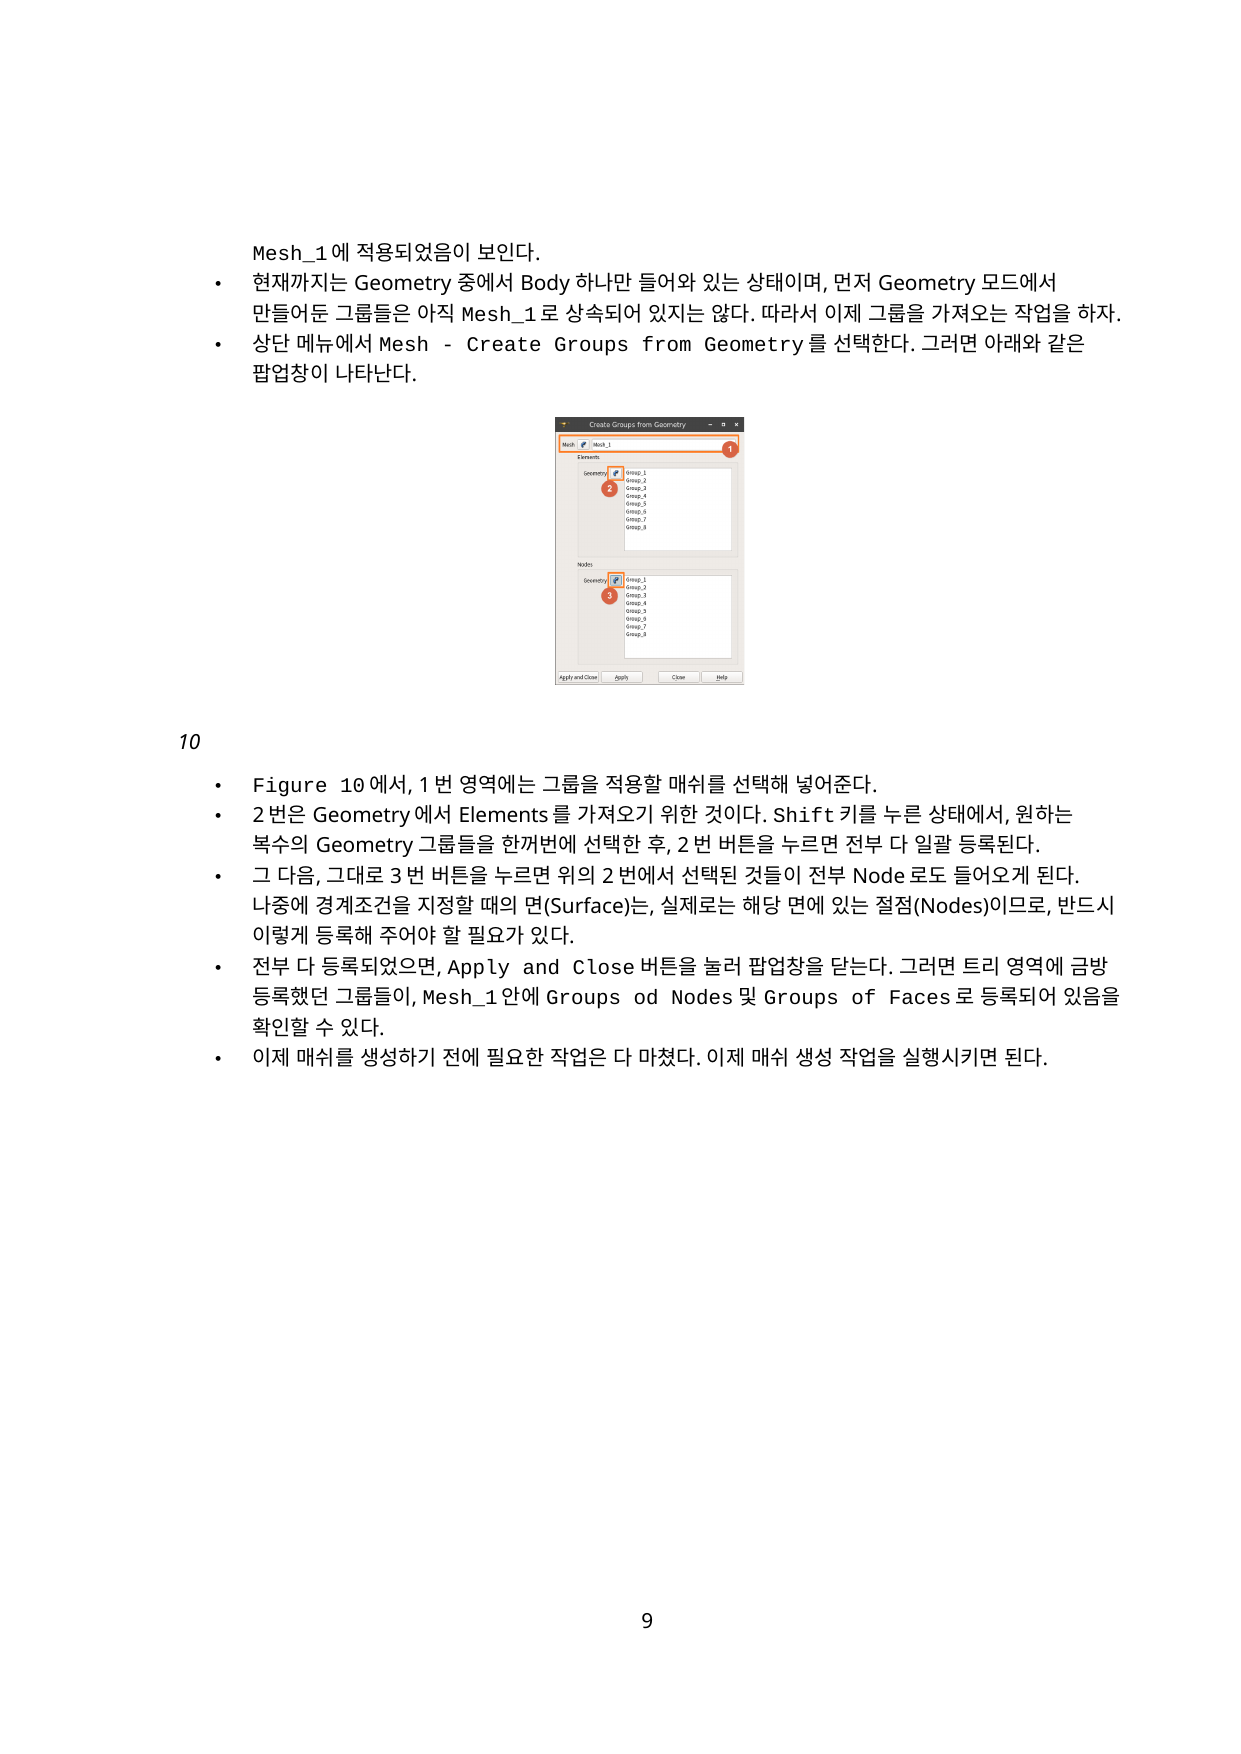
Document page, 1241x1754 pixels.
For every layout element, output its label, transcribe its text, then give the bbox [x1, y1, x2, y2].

text 10 [177, 727, 1122, 755]
list Figure 10에서, 1번 영역에는 그룹을 적용할 매쉬를 선택해 넣어준다. [215, 768, 1122, 798]
list 전부 다 등록되었으면, Apply and Close 버튼을 눌러 팝업창을 닫는다. 그러면 트리 영역에 금방 등록했던 그룹들이, Mesh_1안에 Groups od Nodes 및 Groups of Faces로 등록되어 있음을 확인할 수 있다. [215, 950, 1122, 1041]
list 2번은 Geometry에서 Elements를 가져오기 위한 것이다. Shift키를 누른 상태에서, 원하는 복수의 Geometry 그룹들을 한꺼번에 선택한 후, 2번 버튼을 누르면 전부 다 일괄 등록된다. [215, 798, 1122, 859]
list 그 다음, 그대로 3번 버튼을 누르면 위의 2번에서 선택된 것들이 전부 Node로도 들어오게 된다. 나중에 경계조건을 지정할 때의 면(Surface)는, 실제로는 해당 면에 있는 절점(Nodes)이므로, 반드시 이렇게 등록해 주어야 할 필요가 있다. [215, 859, 1122, 950]
list 상단 메뉴에서 Mesh - Create Groups from Geometry를 선택한다. 그러면 아래와 같은 팝업창이 나타난다. [215, 327, 1122, 388]
picture [555, 417, 745, 685]
list Mesh_1에 적용되었음이 보인다. [215, 236, 1122, 267]
list 이제 매쉬를 생성하기 전에 필요한 작업은 다 마쳤다. 이제 매쉬 생성 작업을 실행시키면 된다. [215, 1041, 1122, 1071]
list 현재까지는 Geometry 중에서 Body 하나만 들어와 있는 상태이며, 먼저 Geometry 모드에서 만들어둔 그룹들은 아직 Mesh_1로 상속되어 있지는 않다. 따라서 이제 그룹을 가져오는 작업을 하자. [215, 267, 1122, 327]
